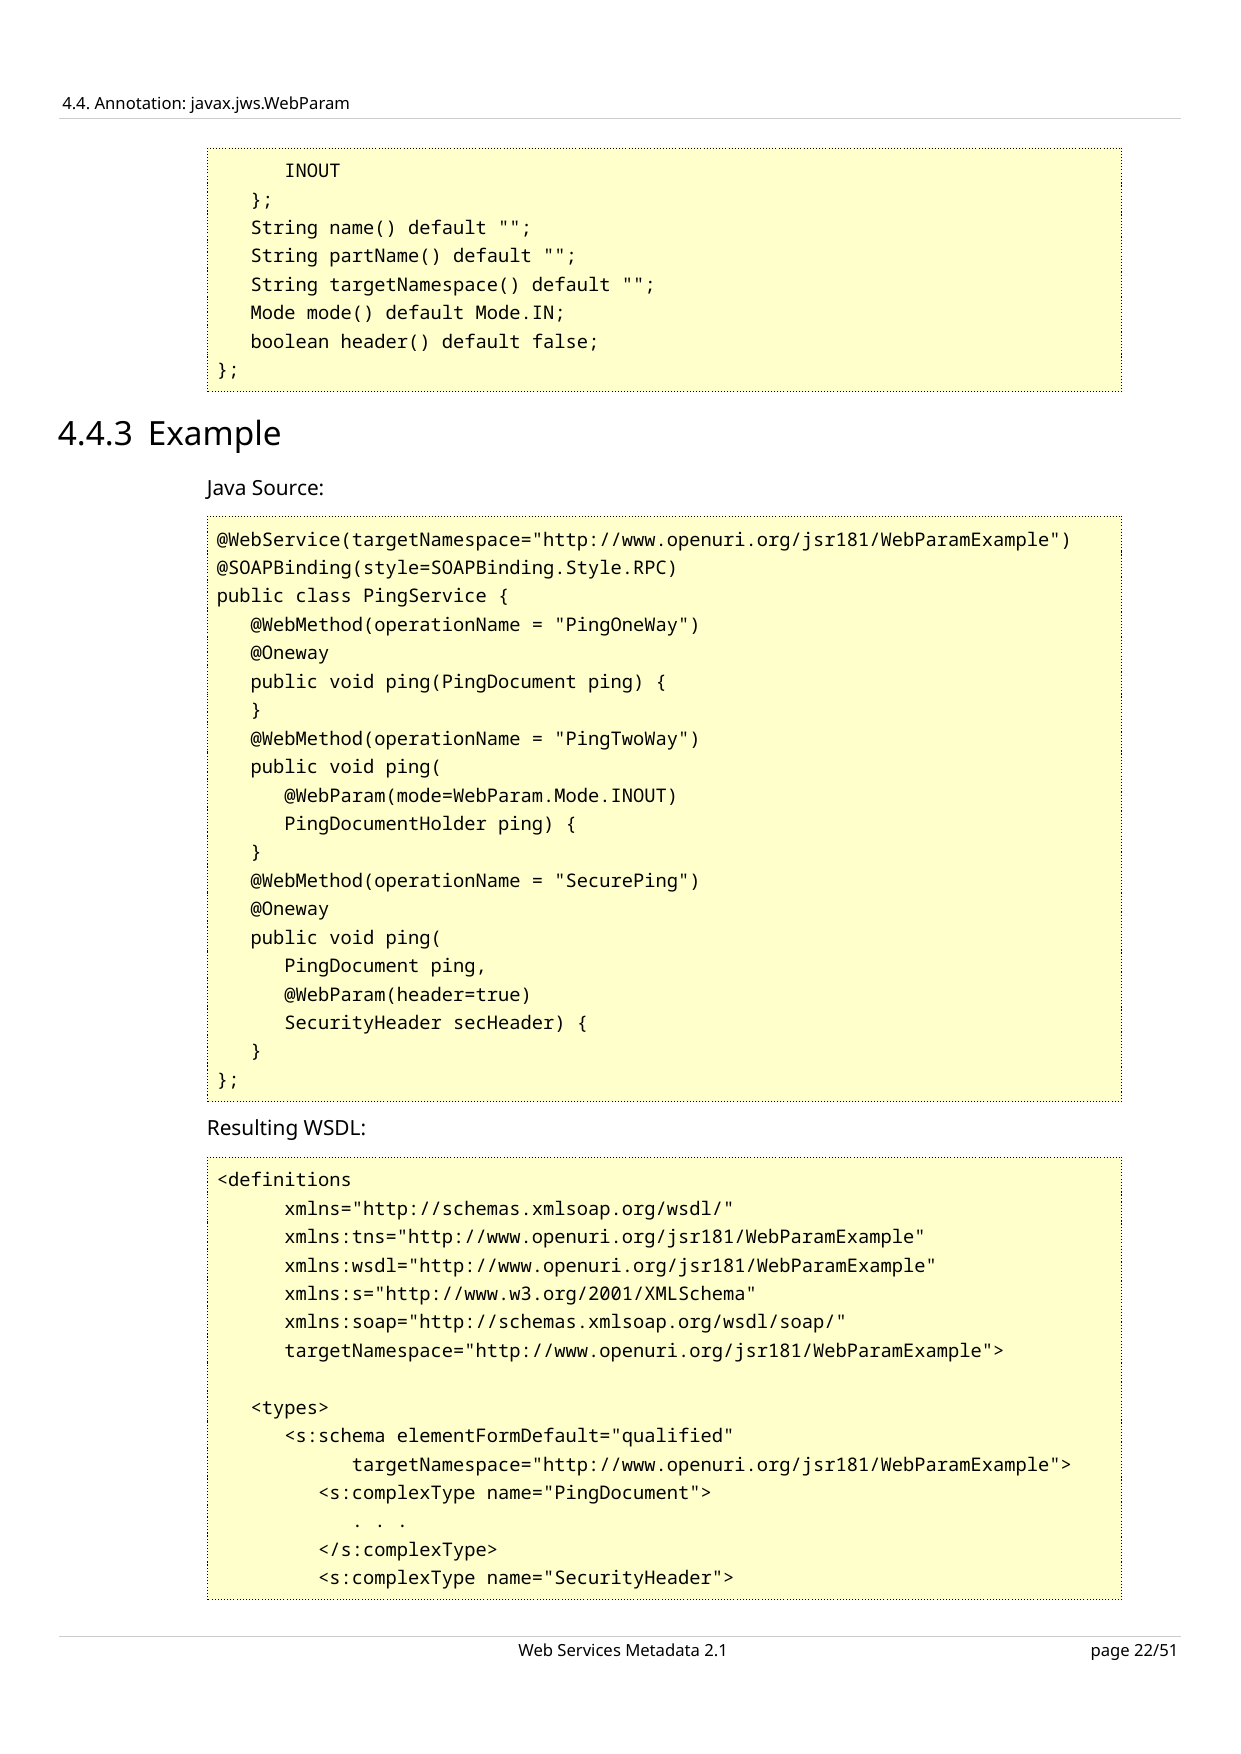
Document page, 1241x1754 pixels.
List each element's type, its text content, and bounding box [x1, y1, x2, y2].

list xmlns:soap="http://schemas.xmlsoap.org/wsdl/soap/" [207, 1299, 1122, 1327]
list @Oneway [207, 630, 1122, 658]
list SecurityHeader secHeader) { [207, 999, 1122, 1028]
list <s:complexType name="SecurityHeader"> [207, 1555, 1122, 1600]
list . . . [207, 1498, 1122, 1526]
list targetNamespace="http://www.openuri.org/jsr181/WebParamExample"> [207, 1441, 1122, 1469]
list public class PingService { [207, 573, 1122, 601]
list }; [207, 1056, 1122, 1102]
list @WebMethod(operationName = "PingTwoWay") [207, 715, 1122, 743]
list PingDocumentHolder ping) { [207, 800, 1122, 829]
list PingDocument ping, [207, 942, 1122, 971]
list INOUT [207, 147, 1122, 176]
list boolean header() default false; [207, 318, 1122, 347]
list xmlns="http://schemas.xmlsoap.org/wsdl/" [207, 1185, 1122, 1213]
list @SOAPBinding(style=SOAPBinding.Style.RPC) [207, 544, 1122, 573]
list targetNamespace="http://www.openuri.org/jsr181/WebParamExample"> [207, 1327, 1122, 1356]
list <s:complexType name="PingDocument"> [207, 1469, 1122, 1498]
list xmlns:tns="http://www.openuri.org/jsr181/WebParamExample" [207, 1213, 1122, 1242]
list xmlns:s="http://www.w3.org/2001/XMLSchema" [207, 1270, 1122, 1299]
list @WebParam(mode=WebParam.Mode.INOUT) [207, 772, 1122, 800]
list }; [207, 347, 1122, 392]
list public void ping(PingDocument ping) { [207, 658, 1122, 687]
list } [207, 1028, 1122, 1056]
text Resulting WSDL: [207, 1113, 1122, 1142]
list @WebParam(header=true) [207, 971, 1122, 999]
list Mode mode() default Mode.IN; [207, 290, 1122, 318]
list @WebMethod(operationName = "SecurePing") [207, 857, 1122, 886]
text Java Source: [207, 473, 1122, 501]
list public void ping( [207, 914, 1122, 942]
subtitle Example [133, 410, 1181, 455]
list public void ping( [207, 743, 1122, 772]
list } [207, 829, 1122, 857]
list String targetNamespace() default ""; [207, 261, 1122, 290]
list }; [207, 176, 1122, 204]
list <definitions [207, 1157, 1122, 1185]
list String partName() default ""; [207, 233, 1122, 261]
list @WebService(targetNamespace="http://www.openuri.org/jsr181/WebParamExample") [207, 516, 1122, 544]
list @Oneway [207, 886, 1122, 914]
list String name() default ""; [207, 204, 1122, 233]
list <s:schema elementFormDefault="qualified" [207, 1412, 1122, 1441]
list @WebMethod(operationName = "PingOneWay") [207, 601, 1122, 630]
list } [207, 687, 1122, 715]
list </s:complexType> [207, 1526, 1122, 1555]
list xmlns:wsdl="http://www.openuri.org/jsr181/WebParamExample" [207, 1242, 1122, 1270]
list <types> [207, 1384, 1122, 1412]
